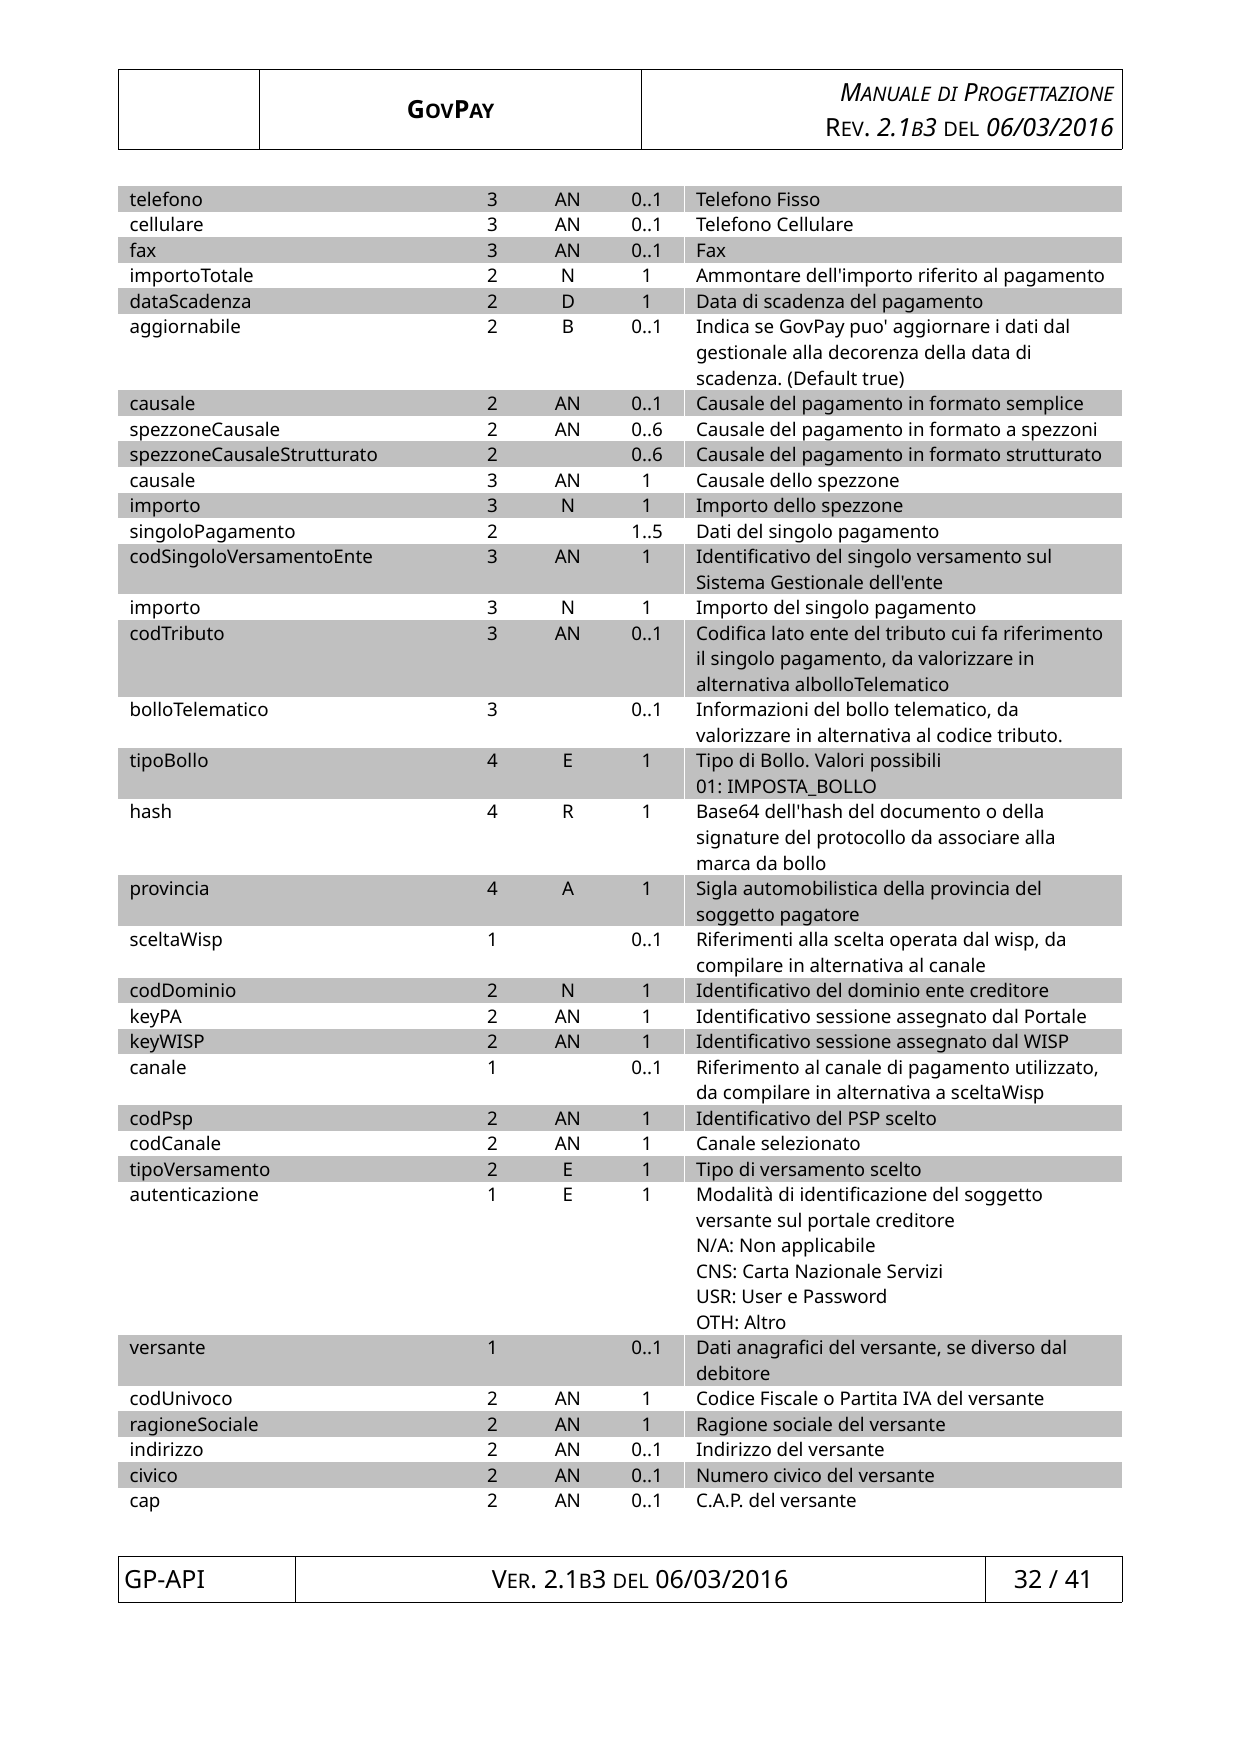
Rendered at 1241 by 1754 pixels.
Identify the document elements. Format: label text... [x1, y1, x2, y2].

table_cell tipoBollo [118, 748, 458, 799]
table_cell Identificativo sessione assegnato dal Portale [685, 1003, 1122, 1028]
table_cell 4 [458, 799, 526, 875]
table_cell 1..5 [609, 518, 684, 543]
table_cell 2 [458, 263, 526, 288]
table_cell 1 [609, 263, 684, 288]
table_cell 2 [458, 1386, 526, 1411]
table_cell AN [526, 186, 609, 212]
table_cell 2 [458, 1156, 526, 1182]
table_cell 0..1 [609, 1054, 684, 1105]
table_cell ragioneSociale [118, 1411, 458, 1437]
table_cell 0..1 [609, 212, 684, 237]
table_cell spezzoneCausaleStrutturato [118, 441, 458, 467]
table_cell 2 [458, 518, 526, 543]
table_cell AN [526, 1131, 609, 1156]
table_cell 0..1 [609, 237, 684, 263]
table_cell Canale selezionato [685, 1131, 1122, 1156]
table_cell 1 [609, 1029, 684, 1054]
table_cell Riferimento al canale di pagamento utilizzato, da compilare in alternativa a sceltaWisp [685, 1054, 1122, 1105]
table_cell 2 [458, 314, 526, 390]
table_cell 0..1 [609, 1335, 684, 1386]
table_cell aggiornabile [118, 314, 458, 390]
table_cell tipoVersamento [118, 1156, 458, 1182]
table_cell 3 [458, 595, 526, 620]
table_cell 1 [609, 544, 684, 594]
table_cell importoTotale [118, 263, 458, 288]
table_cell 1 [609, 978, 684, 1003]
table_cell Codifica lato ente del tributo cui fa riferimento il singolo pagamento, da valorizzare in alternativa albolloTelematico [685, 620, 1122, 697]
table_cell civico [118, 1462, 458, 1488]
table_cell Tipo di versamento scelto [685, 1156, 1122, 1182]
table_cell dataScadenza [118, 288, 458, 314]
table_cell N [526, 493, 609, 518]
table_cell N [526, 263, 609, 288]
table_cell AN [526, 1003, 609, 1028]
table_cell AN [526, 620, 609, 697]
table_cell Identificativo del PSP scelto [685, 1105, 1122, 1131]
table_cell Riferimenti alla scelta operata dal wisp, da compilare in alternativa al canale [685, 926, 1122, 977]
table_cell 1 [609, 1003, 684, 1028]
table_cell 2 [458, 1003, 526, 1028]
table_cell Causale dello spezzone [685, 467, 1122, 492]
table_cell Fax [685, 237, 1122, 263]
table_cell 1 [458, 1182, 526, 1335]
table_cell [526, 926, 609, 977]
table_cell sceltaWisp [118, 926, 458, 977]
table_cell 1 [609, 493, 684, 518]
table_cell 3 [458, 697, 526, 748]
table_cell 4 [458, 748, 526, 799]
table_cell 2 [458, 1462, 526, 1488]
table_cell fax [118, 237, 458, 263]
table_cell 3 [458, 544, 526, 594]
table_cell 2 [458, 288, 526, 314]
table_cell 1 [609, 1386, 684, 1411]
table_cell Ragione sociale del versante [685, 1411, 1122, 1437]
table_cell codTributo [118, 620, 458, 697]
table_cell 3 [458, 186, 526, 212]
table_cell [526, 1335, 609, 1386]
table_cell keyPA [118, 1003, 458, 1028]
table_cell codSingoloVersamentoEnte [118, 544, 458, 594]
table_cell Informazioni del bollo telematico, da valorizzare in alternativa al codice tributo. [685, 697, 1122, 748]
table_cell Data di scadenza del pagamento [685, 288, 1122, 314]
table_cell 0..1 [609, 1462, 684, 1488]
table_cell hash [118, 799, 458, 875]
table_cell [526, 1054, 609, 1105]
table_cell 1 [458, 1054, 526, 1105]
table_cell Telefono Cellulare [685, 212, 1122, 237]
table_cell 2 [458, 1029, 526, 1054]
table_cell 1 [609, 595, 684, 620]
table_cell Telefono Fisso [685, 186, 1122, 212]
table_cell [526, 441, 609, 467]
table_cell causale [118, 467, 458, 492]
table_cell 2 [458, 1131, 526, 1156]
table_cell 4 [458, 875, 526, 926]
table_cell E [526, 748, 609, 799]
table_cell AN [526, 212, 609, 237]
table_cell AN [526, 1105, 609, 1131]
table_cell 1 [458, 1335, 526, 1386]
table_cell 1 [609, 799, 684, 875]
table_cell 3 [458, 237, 526, 263]
table_cell codPsp [118, 1105, 458, 1131]
table_cell 2 [458, 1437, 526, 1462]
table_cell AN [526, 1462, 609, 1488]
table_cell AN [526, 1386, 609, 1411]
table_cell E [526, 1156, 609, 1182]
table_cell Base64 dell'hash del documento o della signature del protocollo da associare alla marca da bollo [685, 799, 1122, 875]
table_cell [526, 697, 609, 748]
table_cell 1 [609, 288, 684, 314]
table_cell Ammontare dell'importo riferito al pagamento [685, 263, 1122, 288]
table_cell Indirizzo del versante [685, 1437, 1122, 1462]
table_cell D [526, 288, 609, 314]
table_cell 1 [609, 1105, 684, 1131]
table_cell singoloPagamento [118, 518, 458, 543]
table_cell codCanale [118, 1131, 458, 1156]
table_cell 3 [458, 212, 526, 237]
table_cell 2 [458, 416, 526, 441]
table_cell 0..1 [609, 314, 684, 390]
table_cell indirizzo [118, 1437, 458, 1462]
table_cell codDominio [118, 978, 458, 1003]
table_cell Tipo di Bollo. Valori possibili 01: IMPOSTA_BOLLO [685, 748, 1122, 799]
table_cell keyWISP [118, 1029, 458, 1054]
table_cell AN [526, 1029, 609, 1054]
table_cell 1 [609, 1182, 684, 1335]
table_cell 0..1 [609, 620, 684, 697]
table_cell versante [118, 1335, 458, 1386]
table_cell AN [526, 1437, 609, 1462]
table_cell 1 [609, 1131, 684, 1156]
table_cell N [526, 978, 609, 1003]
table_cell [526, 518, 609, 543]
table_cell AN [526, 416, 609, 441]
table_cell 2 [458, 978, 526, 1003]
table_cell AN [526, 1488, 609, 1513]
table_cell N [526, 595, 609, 620]
table_cell AN [526, 237, 609, 263]
table_cell Modalità di identificazione del soggetto versante sul portale creditore N/A: Non applicabile CNS: Carta Nazionale Servizi USR: User e Password OTH: Altro [685, 1182, 1122, 1335]
table_cell 1 [609, 748, 684, 799]
table_cell AN [526, 390, 609, 416]
table_cell Codice Fiscale o Partita IVA del versante [685, 1386, 1122, 1411]
table_cell B [526, 314, 609, 390]
table_cell R [526, 799, 609, 875]
table_cell Dati del singolo pagamento [685, 518, 1122, 543]
table_cell Numero civico del versante [685, 1462, 1122, 1488]
table_cell 1 [609, 1156, 684, 1182]
table_cell Identificativo del singolo versamento sul Sistema Gestionale dell'ente [685, 544, 1122, 594]
table_cell telefono [118, 186, 458, 212]
table_cell bolloTelematico [118, 697, 458, 748]
table_cell C.A.P. del versante [685, 1488, 1122, 1513]
table_cell Identificativo sessione assegnato dal WISP [685, 1029, 1122, 1054]
table_cell 2 [458, 1105, 526, 1131]
table_cell 0..1 [609, 926, 684, 977]
table_cell Sigla automobilistica della provincia del soggetto pagatore [685, 875, 1122, 926]
table_cell 0..6 [609, 416, 684, 441]
table_cell causale [118, 390, 458, 416]
table_cell spezzoneCausale [118, 416, 458, 441]
table_cell 2 [458, 390, 526, 416]
table_cell codUnivoco [118, 1386, 458, 1411]
table_cell A [526, 875, 609, 926]
table_cell Indica se GovPay puo' aggiornare i dati dal gestionale alla decorenza della data di scadenza. (Default true) [685, 314, 1122, 390]
table_cell Causale del pagamento in formato a spezzoni [685, 416, 1122, 441]
table_cell 1 [609, 467, 684, 492]
table_cell 0..1 [609, 390, 684, 416]
table_cell 3 [458, 620, 526, 697]
table_cell Importo dello spezzone [685, 493, 1122, 518]
table_cell autenticazione [118, 1182, 458, 1335]
table_cell Causale del pagamento in formato strutturato [685, 441, 1122, 467]
table_cell Causale del pagamento in formato semplice [685, 390, 1122, 416]
table_cell AN [526, 1411, 609, 1437]
table_cell importo [118, 595, 458, 620]
table_cell 2 [458, 441, 526, 467]
table_cell AN [526, 544, 609, 594]
table_cell Importo del singolo pagamento [685, 595, 1122, 620]
table_cell 0..1 [609, 1437, 684, 1462]
table_cell 3 [458, 467, 526, 492]
table_cell 0..1 [609, 697, 684, 748]
table_cell 0..1 [609, 186, 684, 212]
table_cell 1 [458, 926, 526, 977]
table_cell AN [526, 467, 609, 492]
table_cell E [526, 1182, 609, 1335]
table_cell 0..6 [609, 441, 684, 467]
table_cell 2 [458, 1488, 526, 1513]
table_cell canale [118, 1054, 458, 1105]
table_cell importo [118, 493, 458, 518]
table_cell 3 [458, 493, 526, 518]
table_cell 2 [458, 1411, 526, 1437]
table_cell cap [118, 1488, 458, 1513]
table_cell cellulare [118, 212, 458, 237]
table_cell 0..1 [609, 1488, 684, 1513]
table_cell 1 [609, 875, 684, 926]
table_cell Identificativo del dominio ente creditore [685, 978, 1122, 1003]
table_cell Dati anagrafici del versante, se diverso dal debitore [685, 1335, 1122, 1386]
table_cell 1 [609, 1411, 684, 1437]
table_cell provincia [118, 875, 458, 926]
